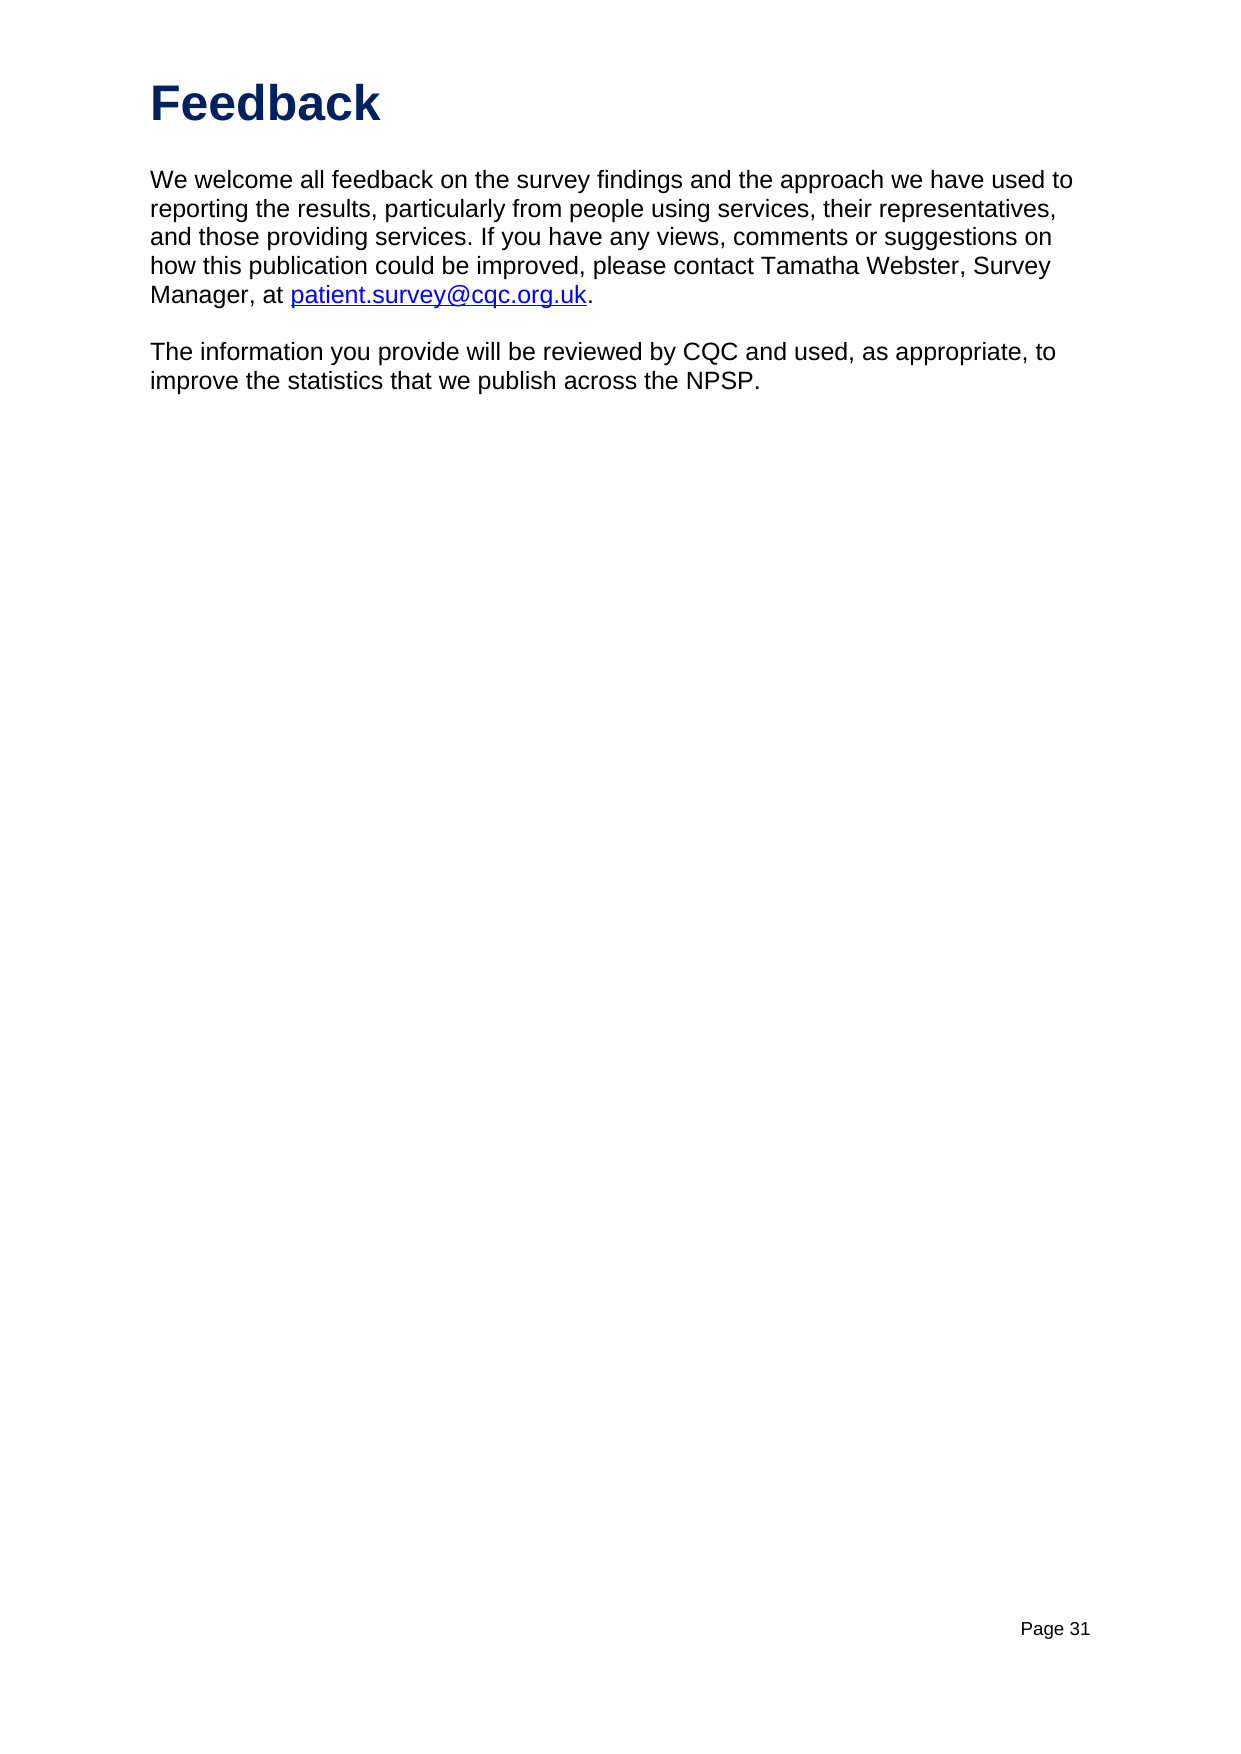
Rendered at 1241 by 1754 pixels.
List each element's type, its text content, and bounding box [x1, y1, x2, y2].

subtitle Feedback [150, 74, 1090, 131]
text We welcome all feedback on the survey findings and the approach we have used to reporting the results, particularly from people using services, their representatives, and those providing services. If you have any views, comments or suggestions on how this publication could be improved, please contact Tamatha Webster, Survey Manager, at patient.survey@cqc.org.uk. [150, 165, 1090, 308]
text The information you provide will be reviewed by CQC and used, as appropriate, to improve the statistics that we publish across the NPSP. [150, 337, 1090, 395]
